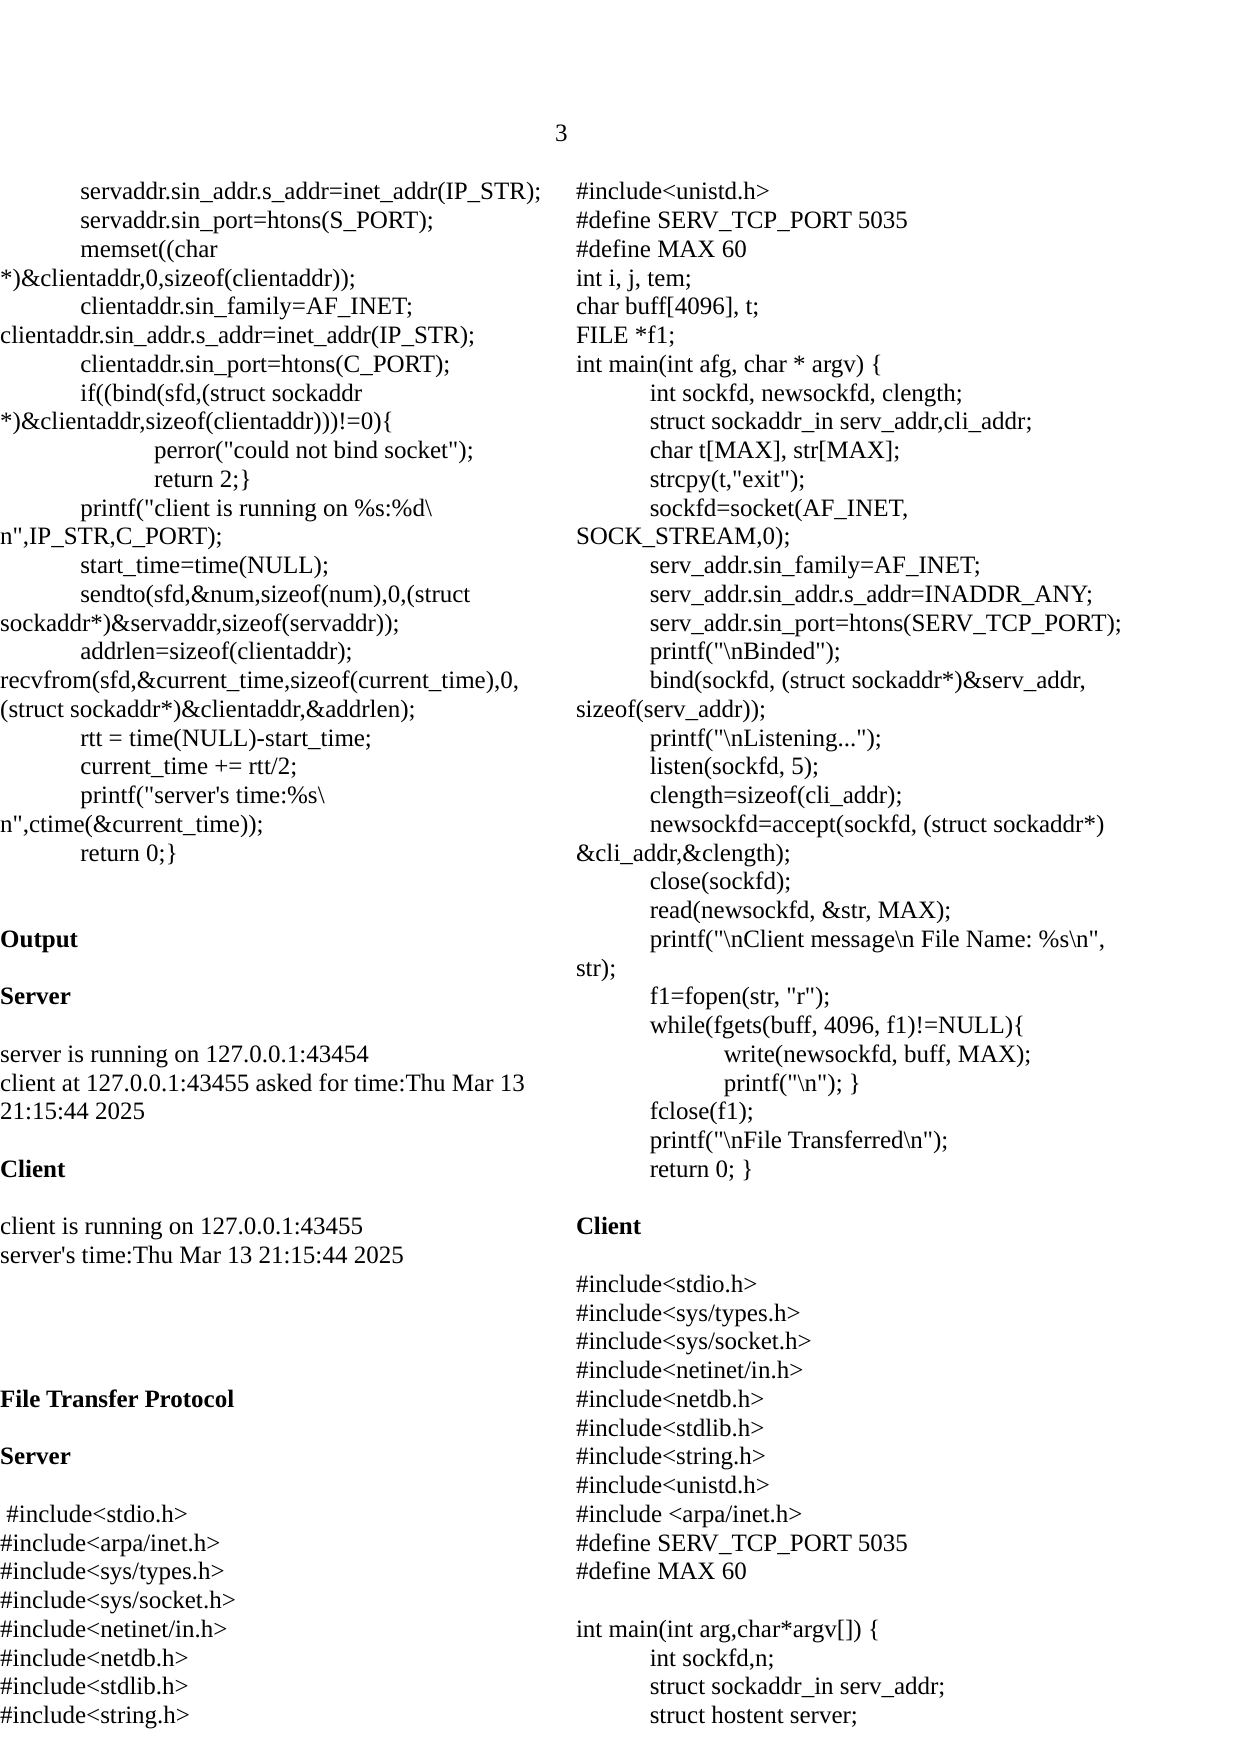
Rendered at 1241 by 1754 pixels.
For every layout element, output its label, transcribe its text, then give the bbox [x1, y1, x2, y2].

text #define SERV_TCP_PORT 5035 [576, 1528, 1122, 1556]
text clientaddr.sin_addr.s_addr=inet_addr(IP_STR); [0, 320, 546, 349]
text printf("\n"); } [576, 1068, 1122, 1096]
text serv_addr.sin_addr.s_addr=INADDR_ANY; [576, 579, 1122, 608]
text #include<stdlib.h> [0, 1671, 546, 1700]
text #include<sys/types.h> [576, 1298, 1122, 1326]
text #include<string.h> [576, 1441, 1122, 1470]
text printf("client is running on %s:%d\n",IP_STR,C_PORT); [0, 493, 546, 550]
text start_time=time(NULL); [0, 550, 546, 579]
text #include<netdb.h> [0, 1643, 546, 1671]
text server's time:Thu Mar 13 21:15:44 2025 [0, 1240, 546, 1269]
text rtt = time(NULL)-start_time; [0, 723, 546, 751]
text Server [0, 981, 546, 1010]
text return 0; } [576, 1154, 1122, 1183]
text Output [0, 924, 546, 953]
text while(fgets(buff, 4096, f1)!=NULL){ [576, 1010, 1122, 1039]
text #include<stdio.h> [0, 1499, 546, 1528]
text FILE *f1; [576, 320, 1122, 349]
text #include<netinet/in.h> [576, 1355, 1122, 1384]
text printf("\nFile Transferred\n"); [576, 1125, 1122, 1154]
text printf("\nBinded"); [576, 636, 1122, 665]
text Server [0, 1441, 546, 1470]
text #define MAX 60 [576, 234, 1122, 263]
text sockfd=socket(AF_INET, SOCK_STREAM,0); [576, 493, 1122, 550]
text close(sockfd); [576, 866, 1122, 895]
text clength=sizeof(cli_addr); [576, 780, 1122, 809]
text client at 127.0.0.1:43455 asked for time:Thu Mar 13 21:15:44 2025 [0, 1068, 546, 1125]
text perror("could not bind socket"); [0, 435, 546, 464]
text #include<netinet/in.h> [0, 1614, 546, 1643]
text return 0;} [0, 838, 546, 866]
text #define MAX 60 [576, 1556, 1122, 1585]
text addrlen=sizeof(clientaddr); [0, 636, 546, 665]
text servaddr.sin_addr.s_addr=inet_addr(IP_STR); [0, 176, 546, 205]
text #include<stdlib.h> [576, 1413, 1122, 1441]
text clientaddr.sin_family=AF_INET; [0, 291, 546, 320]
text struct sockaddr_in serv_addr; [576, 1671, 1122, 1700]
text current_time += rtt/2; [0, 751, 546, 780]
text #include<sys/socket.h> [0, 1585, 546, 1614]
text server is running on 127.0.0.1:43454 [0, 1039, 546, 1068]
text memset((char *)&clientaddr,0,sizeof(clientaddr)); [0, 234, 546, 291]
text struct hostent server; [576, 1700, 1122, 1729]
text File Transfer Protocol [0, 1384, 546, 1413]
text int main(int afg, char * argv) { [576, 349, 1122, 378]
text char t[MAX], str[MAX]; [576, 435, 1122, 464]
text recvfrom(sfd,&current_time,sizeof(current_time),0,(struct sockaddr*)&clientaddr,&addrlen); [0, 665, 546, 723]
text int main(int arg,char*argv[]) { [576, 1614, 1122, 1643]
text Client [0, 1154, 546, 1183]
text return 2;} [0, 464, 546, 493]
text int sockfd,n; [576, 1643, 1122, 1671]
text if((bind(sfd,(struct sockaddr *)&clientaddr,sizeof(clientaddr)))!=0){ [0, 378, 546, 435]
text #define SERV_TCP_PORT 5035 [576, 205, 1122, 234]
text sendto(sfd,&num,sizeof(num),0,(struct sockaddr*)&servaddr,sizeof(servaddr)); [0, 579, 546, 636]
text serv_addr.sin_family=AF_INET; [576, 550, 1122, 579]
text #include <arpa/inet.h> [576, 1499, 1122, 1528]
text printf("\nListening..."); [576, 723, 1122, 751]
text read(newsockfd, &str, MAX); [576, 895, 1122, 924]
text serv_addr.sin_port=htons(SERV_TCP_PORT); [576, 608, 1122, 636]
text listen(sockfd, 5); [576, 751, 1122, 780]
text newsockfd=accept(sockfd, (struct sockaddr*) &cli_addr,&clength); [576, 809, 1122, 866]
text f1=fopen(str, "r"); [576, 981, 1122, 1010]
text client is running on 127.0.0.1:43455 [0, 1211, 546, 1240]
text #include<sys/socket.h> [576, 1326, 1122, 1355]
text printf("server's time:%s\n",ctime(&current_time)); [0, 780, 546, 838]
text #include<stdio.h> [576, 1269, 1122, 1298]
text Client [576, 1211, 1122, 1240]
text servaddr.sin_port=htons(S_PORT); [0, 205, 546, 234]
text strcpy(t,"exit"); [576, 464, 1122, 493]
text #include<arpa/inet.h> [0, 1528, 546, 1556]
text #include<unistd.h> [576, 1470, 1122, 1499]
text #include<unistd.h> [576, 176, 1122, 205]
text fclose(f1); [576, 1096, 1122, 1125]
text int i, j, tem; [576, 263, 1122, 291]
text #include<netdb.h> [576, 1384, 1122, 1413]
text #include<sys/types.h> [0, 1556, 546, 1585]
text struct sockaddr_in serv_addr,cli_addr; [576, 406, 1122, 435]
text #include<string.h> [0, 1700, 546, 1729]
text int sockfd, newsockfd, clength; [576, 378, 1122, 406]
text clientaddr.sin_port=htons(C_PORT); [0, 349, 546, 378]
text printf("\nClient message\n File Name: %s\n", str); [576, 924, 1122, 981]
text write(newsockfd, buff, MAX); [576, 1039, 1122, 1068]
text bind(sockfd, (struct sockaddr*)&serv_addr, sizeof(serv_addr)); [576, 665, 1122, 723]
text char buff[4096], t; [576, 291, 1122, 320]
